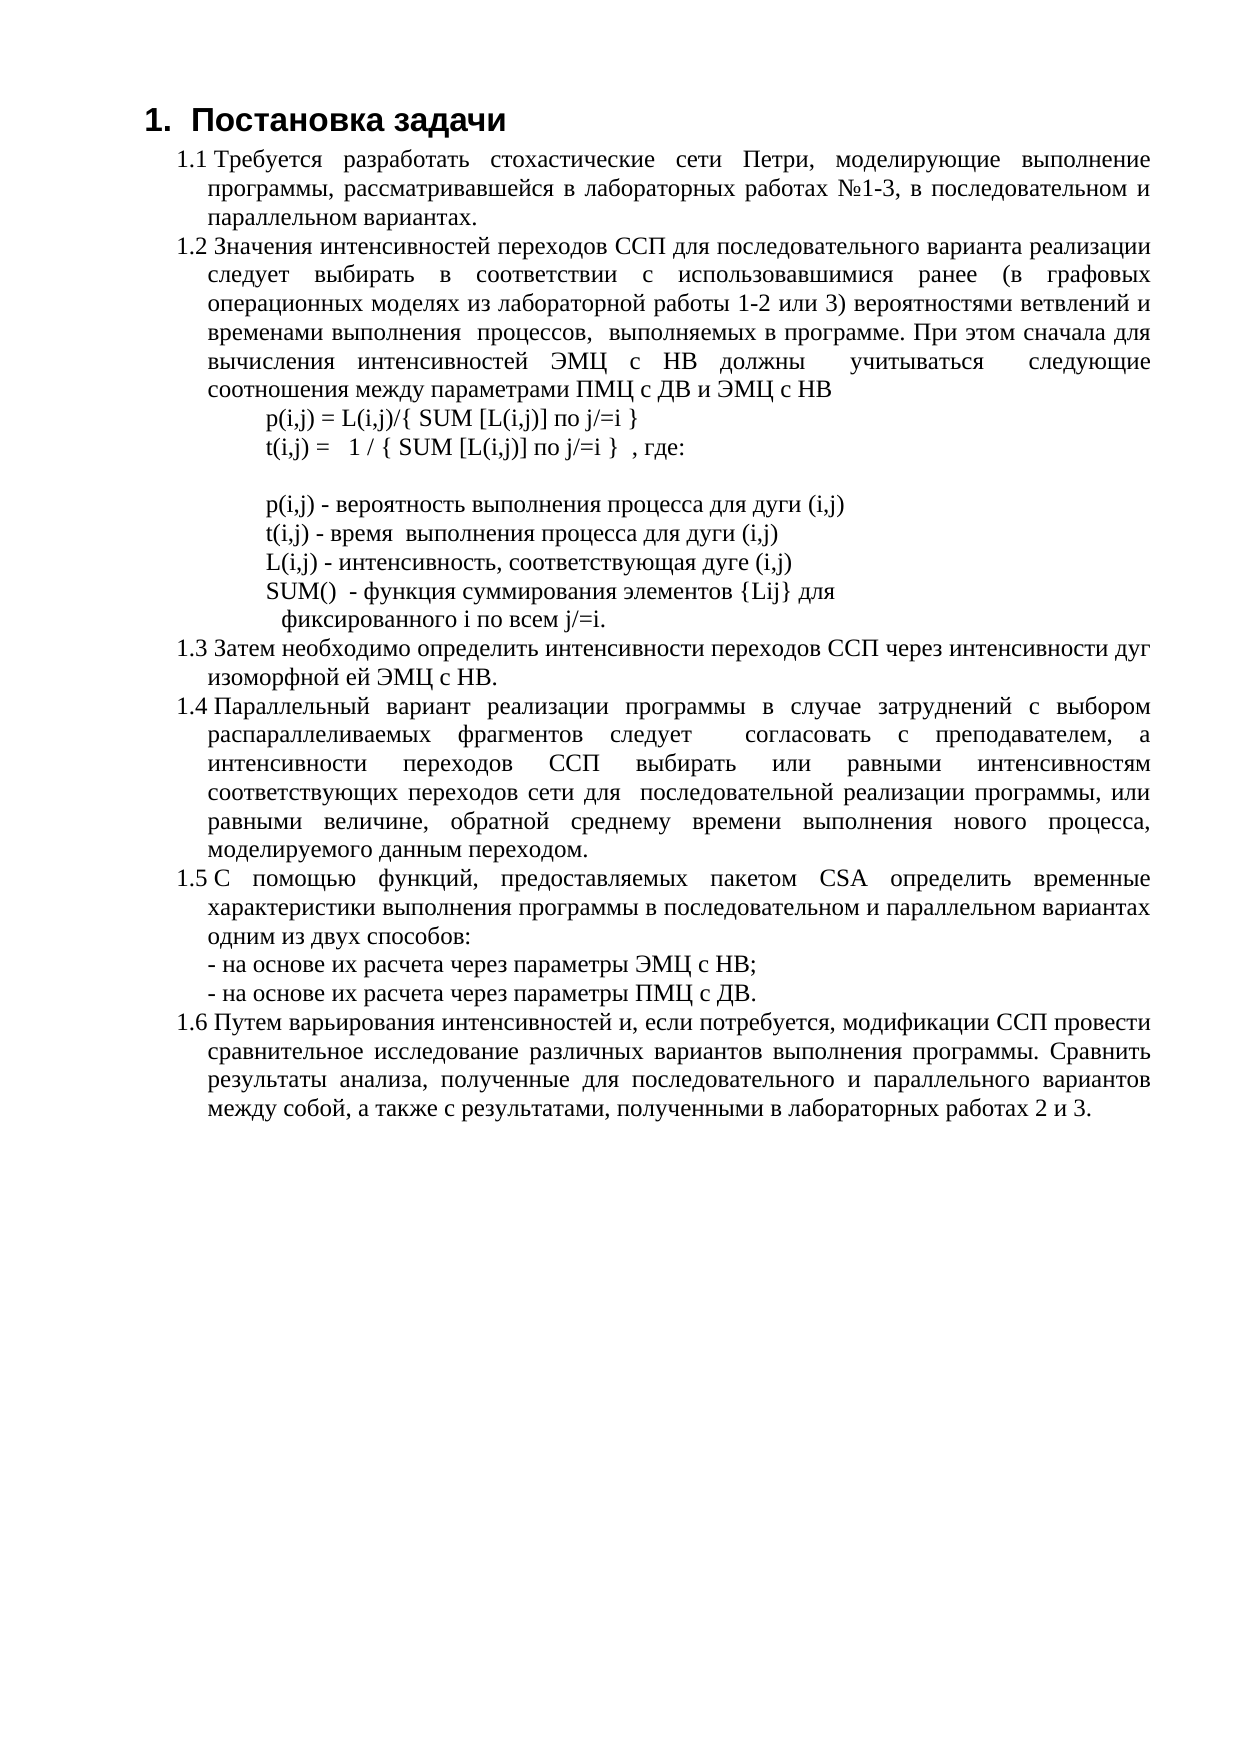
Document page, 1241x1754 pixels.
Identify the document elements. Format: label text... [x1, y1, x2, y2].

text L(i,j) - интенсивность, соответствующая дуге (i,j) [266, 547, 1152, 576]
text t(i,j) = 1 / { SUM [L(i,j)] по j/=i } , где: [266, 432, 1152, 461]
subtitle Постановка задачи [144, 100, 1152, 138]
list Значения интенсивностей переходов ССП для последовательного варианта реализации следует выбирать в соответствии с использовавшимися ранее (в графовых операционных моделях из лабораторной работы 1-2 или 3) вероятностями ветвлений и временами выполнения процессов, выполняемых в программе. При этом сначала для вычисления интенсивностей ЭМЦ с НВ должны учитываться следующие соотношения между параметрами ПМЦ с ДВ и ЭМЦ с НВ [170, 231, 1152, 403]
list фиксированного i по всем j/=i. [244, 604, 1152, 633]
list Требуется разработать стохастические сети Петри, моделирующие выполнение программы, рассматривавшейся в лабораторных работах №1-3, в последовательном и параллельном вариантах. [170, 144, 1152, 231]
list Путем варьирования интенсивностей и, если потребуется, модификации ССП провести сравнительное исследование различных вариантов выполнения программы. Сравнить результаты анализа, полученные для последовательного и параллельного вариантов между собой, а также с результатами, полученными в лабораторных работах 2 и 3. [170, 1007, 1152, 1122]
list - на основе их расчета через параметры ПМЦ с ДВ. [170, 978, 1152, 1007]
list Затем необходимо определить интенсивности переходов ССП через интенсивности дуг изоморфной ей ЭМЦ с НВ. [170, 633, 1152, 691]
list Параллельный вариант реализации программы в случае затруднений с выбором распараллеливаемых фрагментов следует согласовать с преподавателем, а интенсивности переходов ССП выбирать или равными интенсивностям соответствующих переходов сети для последовательной реализации программы, или равными величине, обратной среднему времени выполнения нового процесса, моделируемого данным переходом. [170, 691, 1152, 863]
text p(i,j) - вероятность выполнения процесса для дуги (i,j) [266, 489, 1152, 518]
text SUM() - функция суммирования элементов {Lij} для [266, 576, 1152, 604]
text t(i,j) - время выполнения процесса для дуги (i,j) [266, 518, 1152, 547]
text p(i,j) = L(i,j)/{ SUM [L(i,j)] по j/=i } [266, 403, 1152, 432]
list С помощью функций, предоставляемых пакетом CSA определить временные характеристики выполнения программы в последовательном и параллельном вариантах одним из двух способов: [170, 863, 1152, 949]
list - на основе их расчета через параметры ЭМЦ с НВ; [170, 949, 1152, 978]
